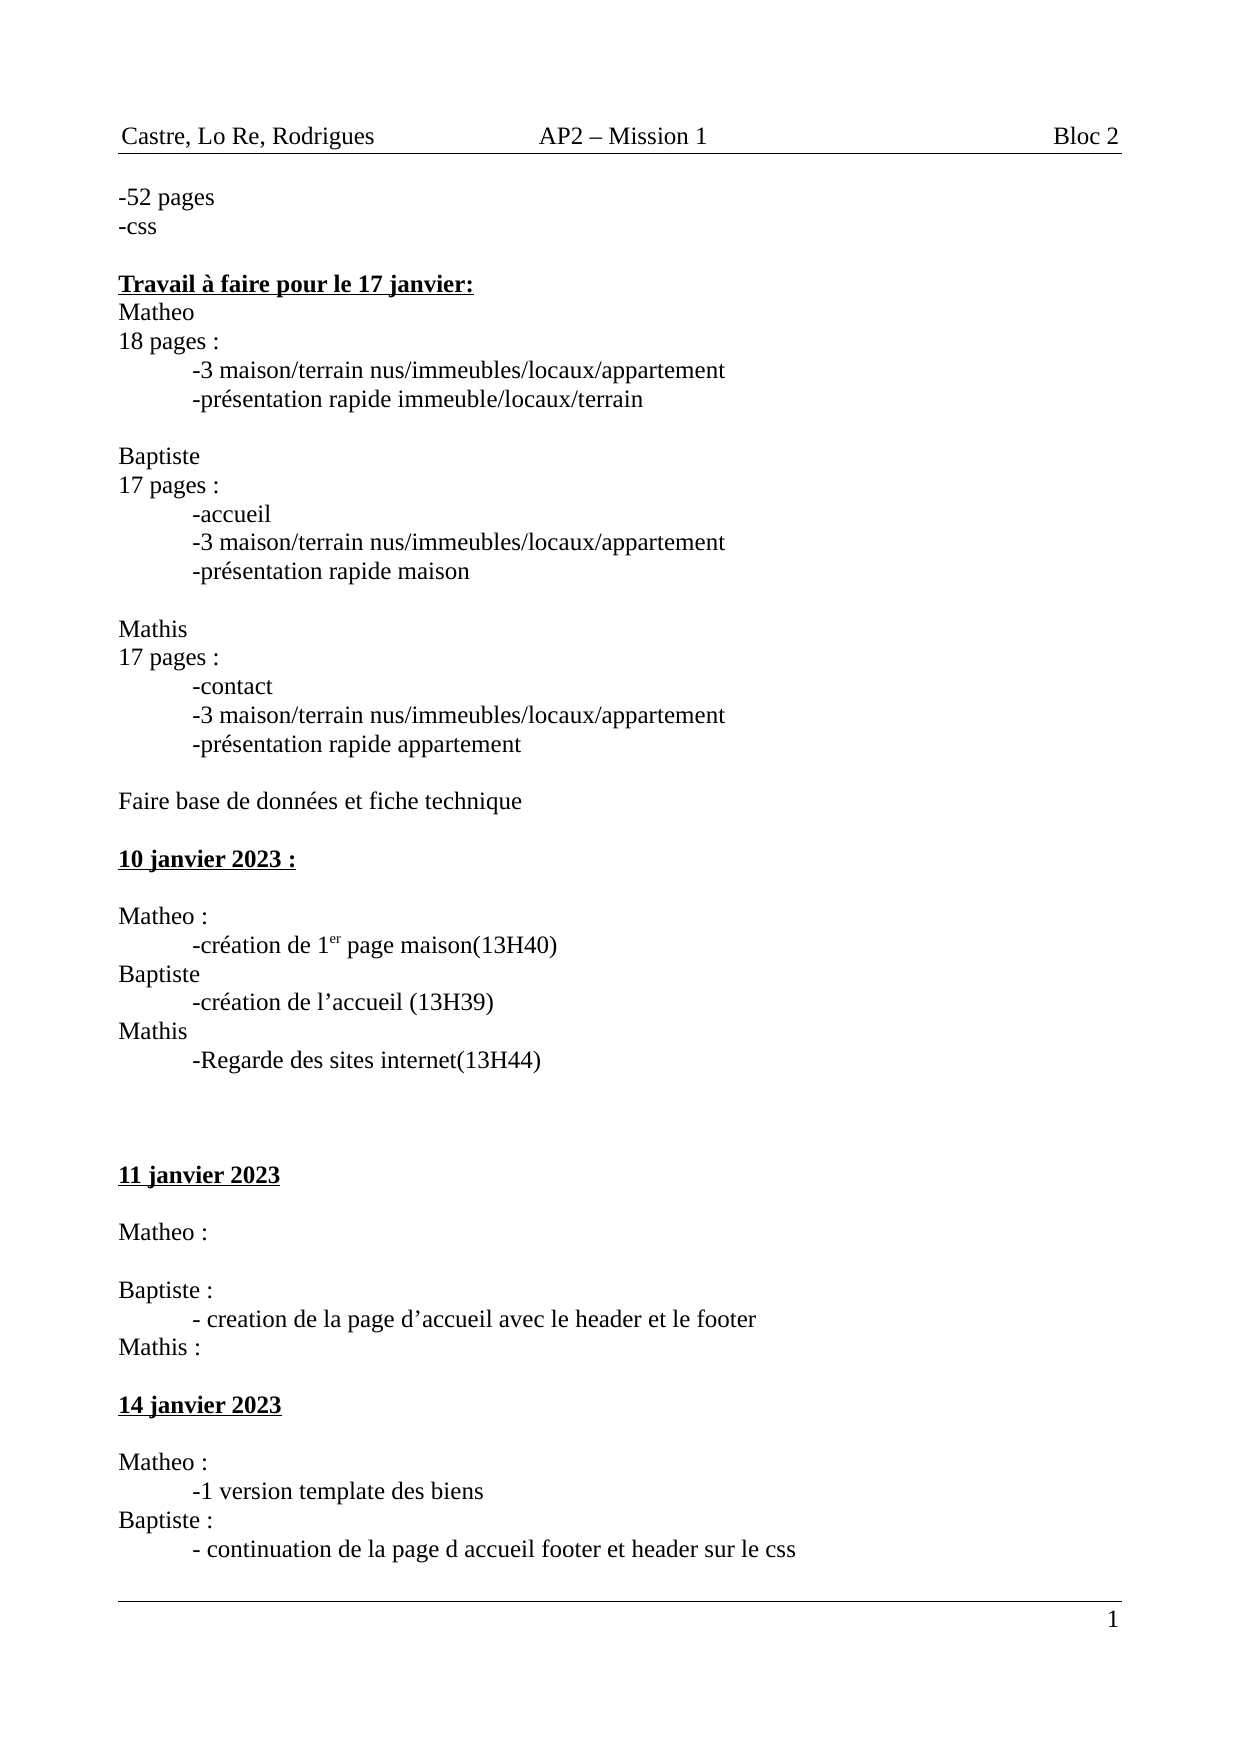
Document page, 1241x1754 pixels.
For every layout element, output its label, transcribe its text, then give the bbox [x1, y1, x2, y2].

text 17 pages : [118, 642, 1122, 671]
text -présentation rapide immeuble/locaux/terrain [118, 384, 1122, 412]
text Mathis : [118, 1332, 1122, 1361]
text Baptiste [118, 441, 1122, 470]
text Baptiste : [118, 1275, 1122, 1304]
text -Regarde des sites internet(13H44) [118, 1045, 1122, 1074]
text Mathis [118, 1016, 1122, 1045]
text -3 maison/terrain nus/immeubles/locaux/appartement [118, 527, 1122, 556]
text -présentation rapide maison [118, 556, 1122, 585]
text Baptiste [118, 959, 1122, 987]
text -création de l’accueil (13H39) [118, 987, 1122, 1016]
text -3 maison/terrain nus/immeubles/locaux/appartement [118, 700, 1122, 729]
text - continuation de la page d accueil footer et header sur le css [118, 1534, 1122, 1562]
text -présentation rapide appartement [118, 729, 1122, 757]
text 17 pages : [118, 470, 1122, 499]
text Matheo : [118, 1217, 1122, 1246]
text Matheo [118, 297, 1122, 326]
text 10 janvier 2023 : [118, 844, 1122, 872]
text -contact [118, 671, 1122, 700]
text Mathis [118, 614, 1122, 642]
text -création de 1er page maison(13H40) [118, 930, 1122, 959]
text 18 pages : [118, 326, 1122, 355]
text 11 janvier 2023 [118, 1160, 1122, 1189]
text -accueil [118, 499, 1122, 527]
text Faire base de données et fiche technique [118, 786, 1122, 815]
text -52 pages [118, 182, 1122, 211]
text Travail à faire pour le 17 janvier: [118, 269, 1122, 297]
text Matheo : [118, 1447, 1122, 1476]
text 14 janvier 2023 [118, 1390, 1122, 1419]
text Baptiste : [118, 1505, 1122, 1534]
text -css [118, 211, 1122, 240]
text - creation de la page d’accueil avec le header et le footer [118, 1304, 1122, 1332]
text -1 version template des biens [118, 1476, 1122, 1505]
text -3 maison/terrain nus/immeubles/locaux/appartement [118, 355, 1122, 384]
text Matheo : [118, 901, 1122, 930]
